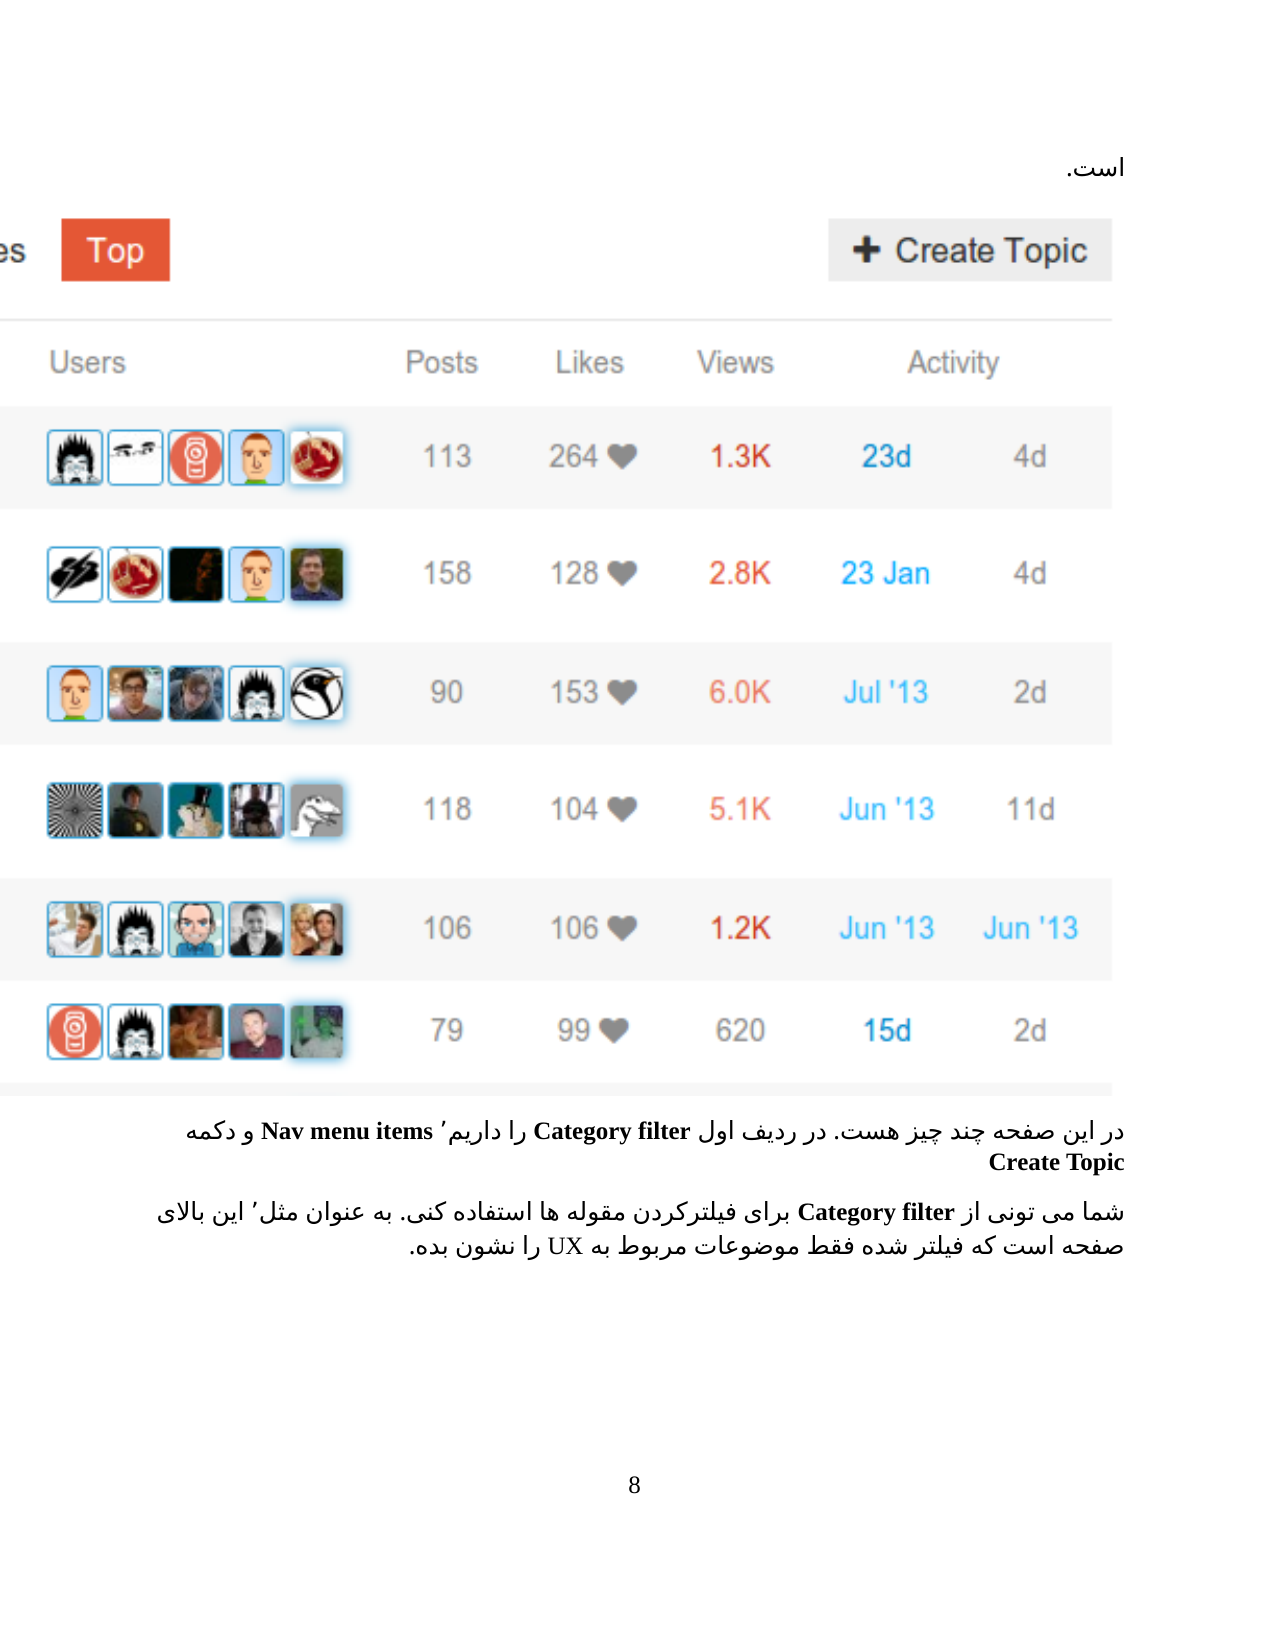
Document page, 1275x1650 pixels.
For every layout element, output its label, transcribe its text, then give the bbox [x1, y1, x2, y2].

text در این صفحه چند چیز هست. در ردیف اول Category filter را داریم٬ Nav menu items و دکمه Create Topic [150, 1113, 1125, 1176]
picture [0, 193, 1125, 1096]
text شما می تونی از Category filter برای فیلترکردن مقوله ها استفاده کنی. به عنوان مثل٬ این بالای صفحه است که فیلتر شده فقط موضوعات مربوط به UX را نشون بده. [150, 1194, 1125, 1262]
text چند لیست از موضوعات در Discourse. اولین چیزی که عنوان کاربر جدید خواهی دید Top لیست خواهد بود. این بهترین پست ها از قبل نشون می ده که بر اساس تعداد لایک ها و بازدید کنندگان است. [150, 150, 1125, 184]
